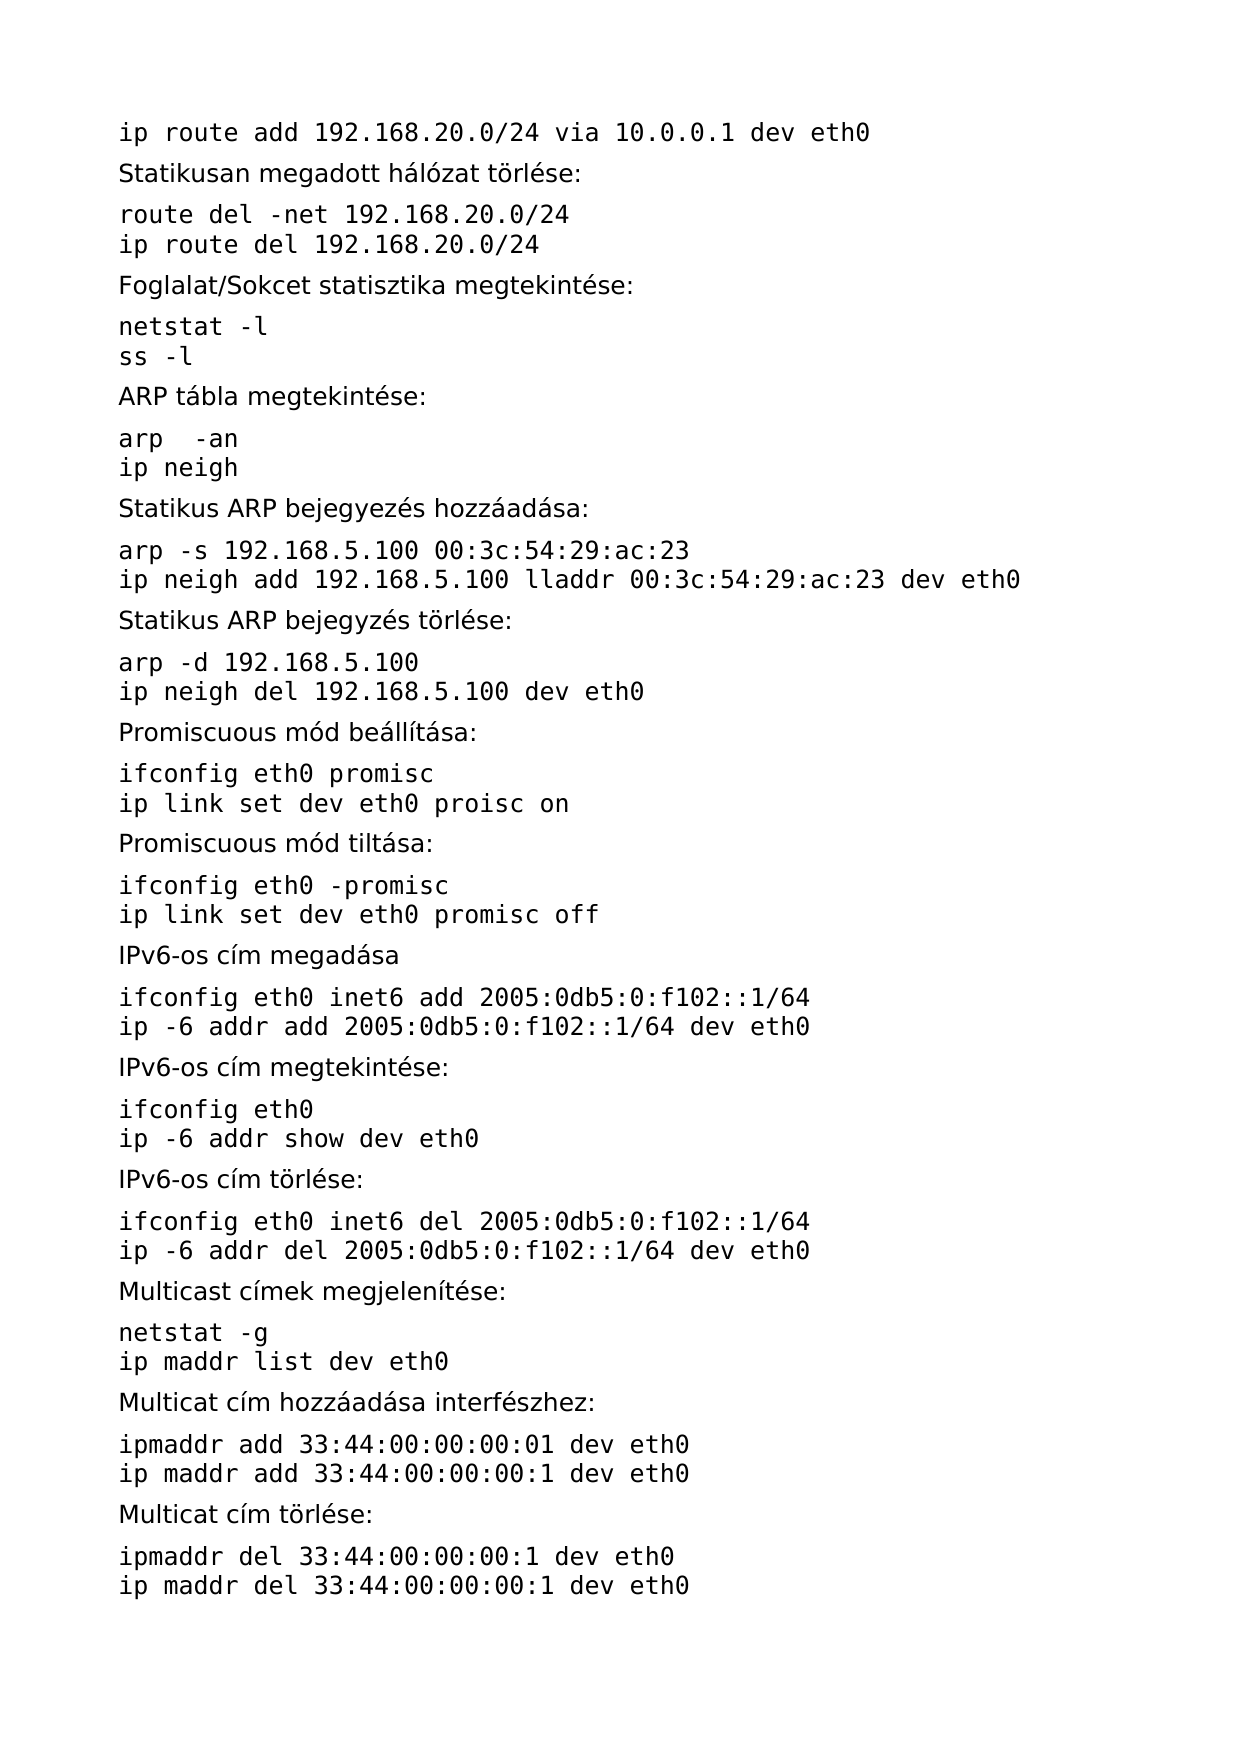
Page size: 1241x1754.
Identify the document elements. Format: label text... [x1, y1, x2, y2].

text ipmaddr del 33:44:00:00:00:1 dev eth0 ip maddr del 33:44:00:00:00:1 dev eth0 [118, 1542, 1122, 1600]
text Multicat cím hozzáadása interfészhez: [118, 1388, 1122, 1418]
text Foglalat/Sokcet statisztika megtekintése: [118, 271, 1122, 300]
text netstat -g ip maddr list dev eth0 [118, 1318, 1122, 1377]
text ifconfig eth0 -promisc ip link set dev eth0 promisc off [118, 871, 1122, 930]
text route del -net 192.168.20.0/24 ip route del 192.168.20.0/24 [118, 201, 1122, 259]
text arp -d 192.168.5.100 ip neigh del 192.168.5.100 dev eth0 [118, 648, 1122, 706]
text Statikus ARP bejegyezés hozzáadása: [118, 494, 1122, 523]
text Promiscuous mód tiltása: [118, 830, 1122, 859]
text Multicast címek megjelenítése: [118, 1277, 1122, 1306]
text ipmaddr add 33:44:00:00:00:01 dev eth0 ip maddr add 33:44:00:00:00:1 dev eth0 [118, 1430, 1122, 1488]
text ifconfig eth0 promisc ip link set dev eth0 proisc on [118, 759, 1122, 818]
text IPv6-os cím törlése: [118, 1165, 1122, 1194]
text arp -an ip neigh [118, 424, 1122, 483]
text ifconfig eth0 inet6 add 2005:0db5:0:f102::1/64 ip -6 addr add 2005:0db5:0:f102::1/64 dev eth0 [118, 983, 1122, 1041]
text Multicat cím törlése: [118, 1500, 1122, 1529]
text Statikusan megadott hálózat törlése: [118, 159, 1122, 188]
text ifconfig eth0 inet6 del 2005:0db5:0:f102::1/64 ip -6 addr del 2005:0db5:0:f102::1/64 dev eth0 [118, 1207, 1122, 1265]
text IPv6-os cím megtekintése: [118, 1053, 1122, 1082]
text Promiscuous mód beállítása: [118, 718, 1122, 747]
text ARP tábla megtekintése: [118, 383, 1122, 412]
text IPv6-os cím megadása [118, 941, 1122, 971]
text ip route add 192.168.20.0/24 via 10.0.0.1 dev eth0 [118, 118, 1122, 147]
text ifconfig eth0 ip -6 addr show dev eth0 [118, 1095, 1122, 1153]
text arp -s 192.168.5.100 00:3c:54:29:ac:23 ip neigh add 192.168.5.100 lladdr 00:3c:54:29:ac:23 dev eth0 [118, 536, 1122, 594]
text netstat -l ss -l [118, 312, 1122, 371]
text Statikus ARP bejegyzés törlése: [118, 606, 1122, 635]
